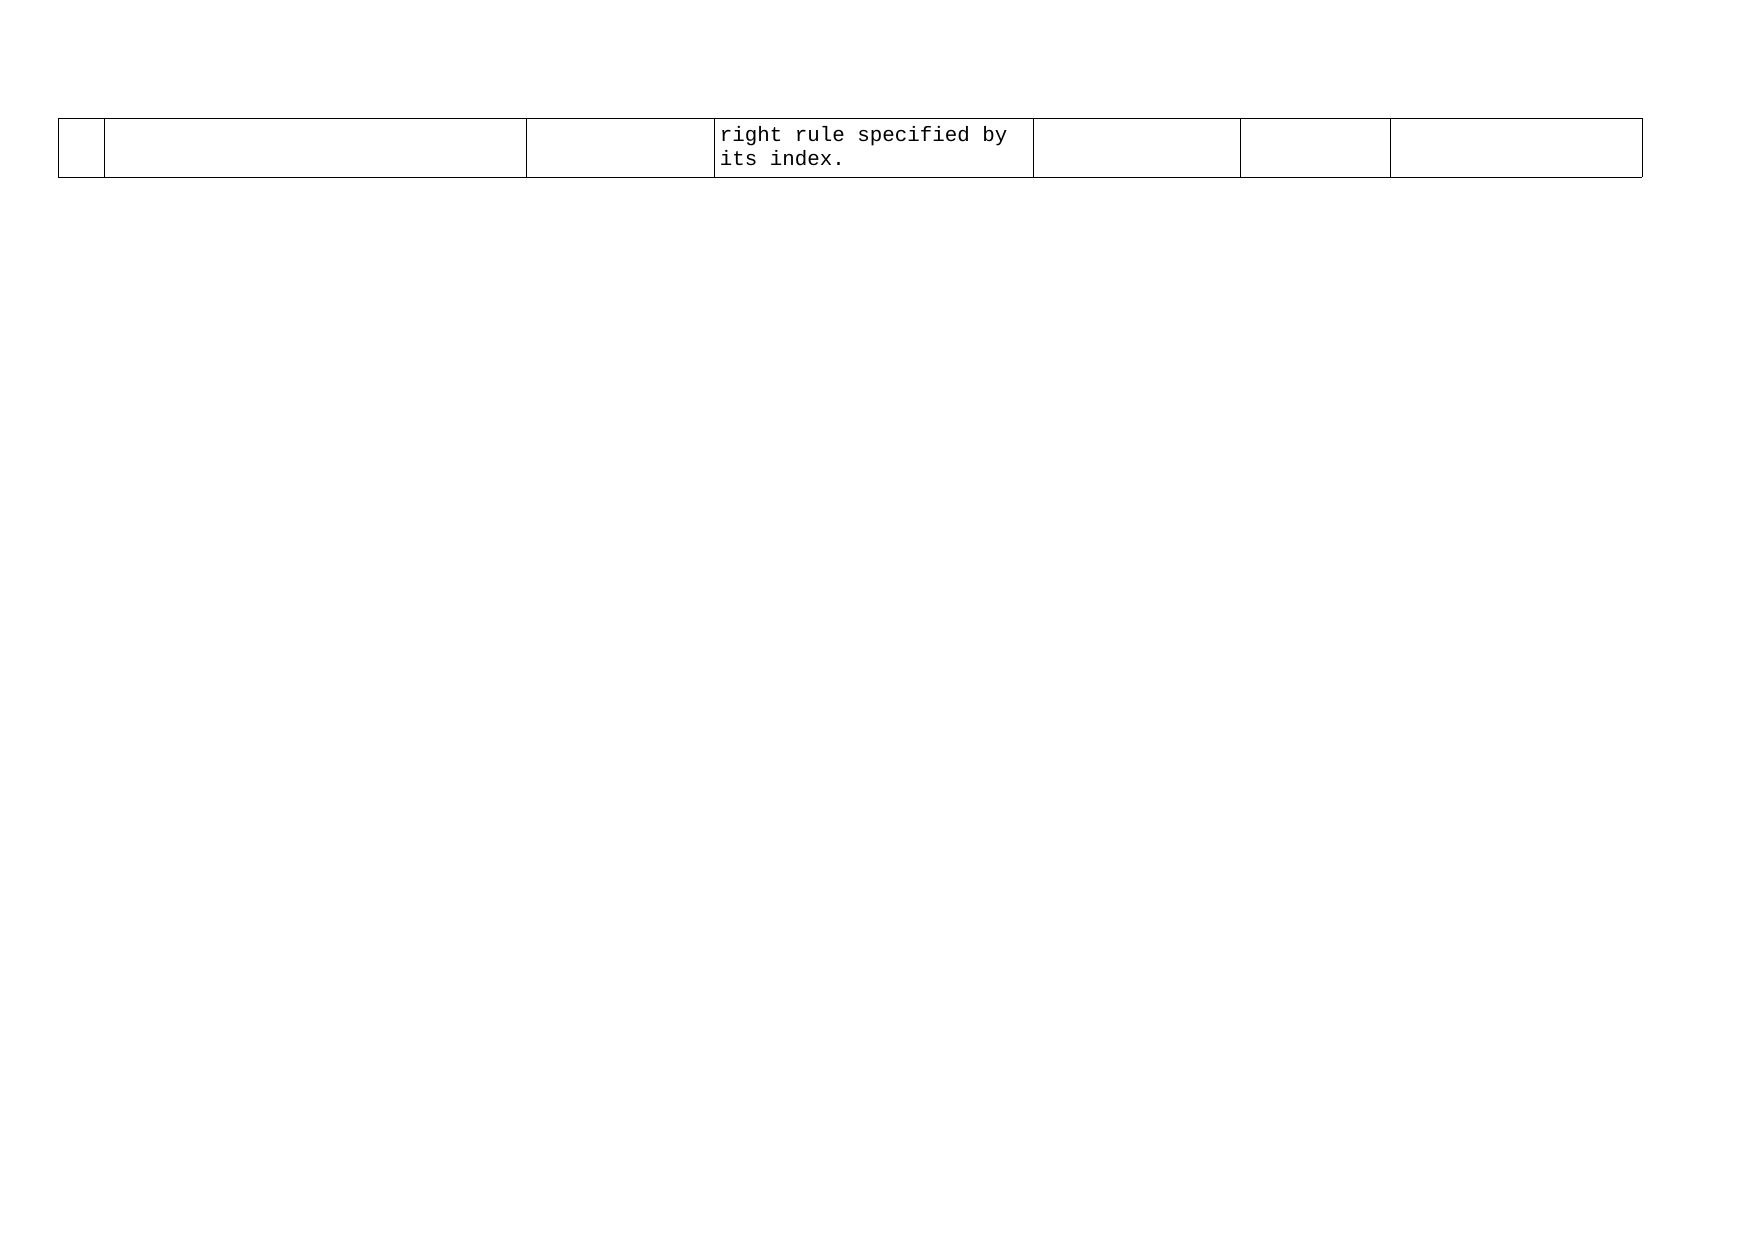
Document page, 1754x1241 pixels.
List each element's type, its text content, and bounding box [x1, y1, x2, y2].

table_cell [1034, 119, 1240, 177]
table_cell [1241, 119, 1390, 177]
table_cell [527, 119, 714, 177]
table_cell [1391, 119, 1642, 177]
table_cell right rule specified by its index. [715, 119, 1033, 177]
table_cell [105, 119, 526, 177]
table_cell [59, 119, 104, 177]
